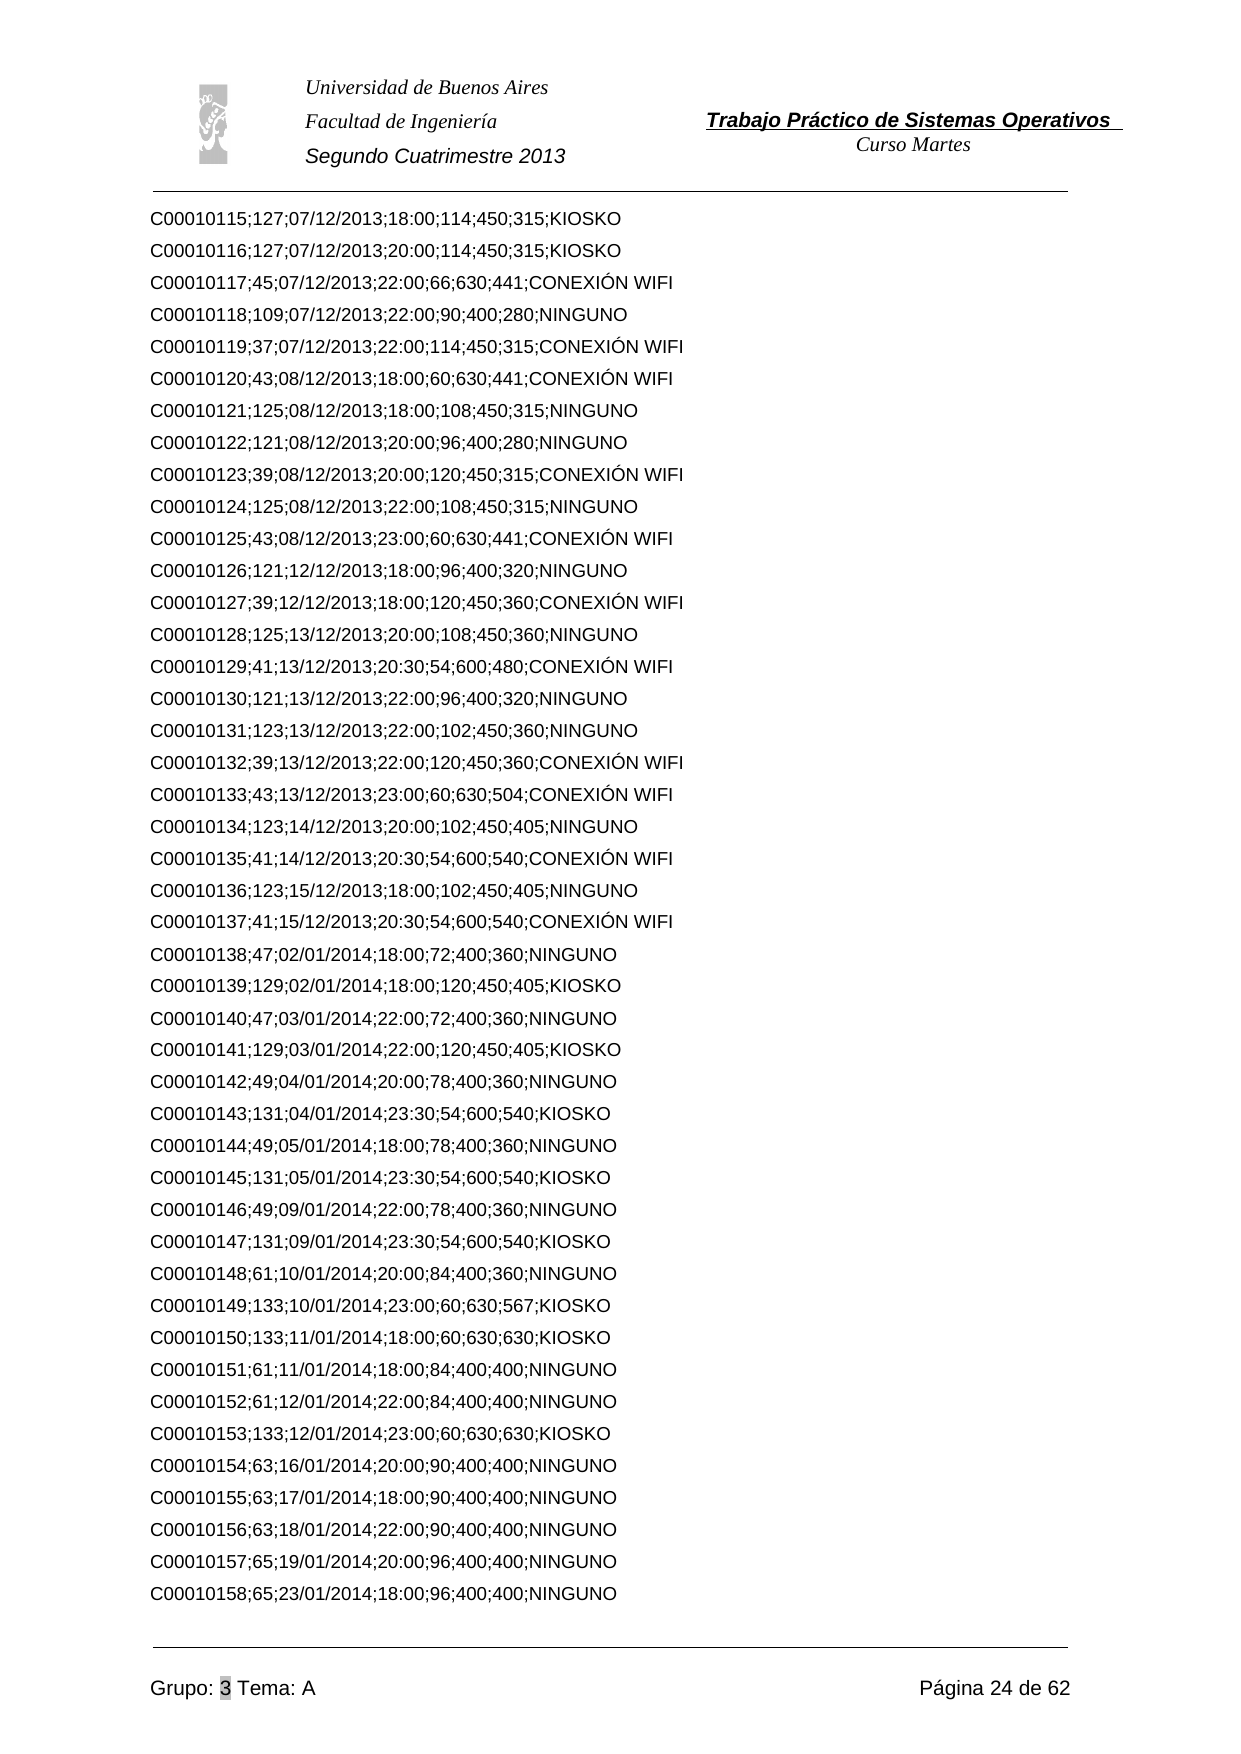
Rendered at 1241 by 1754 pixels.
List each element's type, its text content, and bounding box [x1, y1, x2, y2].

text C00010153;133;12/01/2014;23:00;60;630;630;KIOSKO [150, 1423, 1090, 1444]
text C00010141;129;03/01/2014;22:00;120;450;405;KIOSKO [150, 1039, 1090, 1061]
text C00010150;133;11/01/2014;18:00;60;630;630;KIOSKO [150, 1327, 1090, 1349]
text C00010143;131;04/01/2014;23:30;54;600;540;KIOSKO [150, 1103, 1090, 1125]
text C00010142;49;04/01/2014;20:00;78;400;360;NINGUNO [150, 1071, 1090, 1093]
text C00010135;41;14/12/2013;20:30;54;600;540;CONEXIÓN WIFI [150, 847, 1090, 869]
text C00010152;61;12/01/2014;22:00;84;400;400;NINGUNO [150, 1391, 1090, 1413]
text C00010122;121;08/12/2013;20:00;96;400;280;NINGUNO [150, 432, 1090, 453]
text C00010147;131;09/01/2014;23:30;54;600;540;KIOSKO [150, 1231, 1090, 1253]
text C00010145;131;05/01/2014;23:30;54;600;540;KIOSKO [150, 1167, 1090, 1189]
text C00010157;65;19/01/2014;20:00;96;400;400;NINGUNO [150, 1551, 1090, 1572]
text C00010138;47;02/01/2014;18:00;72;400;360;NINGUNO [150, 943, 1090, 965]
text C00010140;47;03/01/2014;22:00;72;400;360;NINGUNO [150, 1007, 1090, 1029]
text C00010120;43;08/12/2013;18:00;60;630;441;CONEXIÓN WIFI [150, 368, 1090, 389]
text C00010127;39;12/12/2013;18:00;120;450;360;CONEXIÓN WIFI [150, 592, 1090, 613]
text C00010149;133;10/01/2014;23:00;60;630;567;KIOSKO [150, 1295, 1090, 1317]
picture [198, 82, 231, 166]
text C00010151;61;11/01/2014;18:00;84;400;400;NINGUNO [150, 1359, 1090, 1381]
text C00010123;39;08/12/2013;20:00;120;450;315;CONEXIÓN WIFI [150, 464, 1090, 485]
text C00010125;43;08/12/2013;23:00;60;630;441;CONEXIÓN WIFI [150, 528, 1090, 549]
text C00010121;125;08/12/2013;18:00;108;450;315;NINGUNO [150, 400, 1090, 421]
text C00010134;123;14/12/2013;20:00;102;450;405;NINGUNO [150, 815, 1090, 837]
text C00010117;45;07/12/2013;22:00;66;630;441;CONEXIÓN WIFI [150, 272, 1090, 293]
text C00010115;127;07/12/2013;18:00;114;450;315;KIOSKO [150, 208, 1090, 229]
text C00010154;63;16/01/2014;20:00;90;400;400;NINGUNO [150, 1455, 1090, 1477]
text C00010132;39;13/12/2013;22:00;120;450;360;CONEXIÓN WIFI [150, 751, 1090, 773]
text C00010148;61;10/01/2014;20:00;84;400;360;NINGUNO [150, 1263, 1090, 1285]
text C00010128;125;13/12/2013;20:00;108;450;360;NINGUNO [150, 623, 1090, 645]
text C00010129;41;13/12/2013;20:30;54;600;480;CONEXIÓN WIFI [150, 656, 1090, 677]
text C00010130;121;13/12/2013;22:00;96;400;320;NINGUNO [150, 687, 1090, 709]
text C00010119;37;07/12/2013;22:00;114;450;315;CONEXIÓN WIFI [150, 336, 1090, 357]
text C00010133;43;13/12/2013;23:00;60;630;504;CONEXIÓN WIFI [150, 783, 1090, 805]
text C00010146;49;09/01/2014;22:00;78;400;360;NINGUNO [150, 1199, 1090, 1221]
text C00010118;109;07/12/2013;22:00;90;400;280;NINGUNO [150, 304, 1090, 325]
text C00010139;129;02/01/2014;18:00;120;450;405;KIOSKO [150, 975, 1090, 997]
text C00010136;123;15/12/2013;18:00;102;450;405;NINGUNO [150, 879, 1090, 901]
text C00010156;63;18/01/2014;22:00;90;400;400;NINGUNO [150, 1519, 1090, 1541]
text C00010124;125;08/12/2013;22:00;108;450;315;NINGUNO [150, 496, 1090, 517]
text C00010144;49;05/01/2014;18:00;78;400;360;NINGUNO [150, 1135, 1090, 1157]
text C00010155;63;17/01/2014;18:00;90;400;400;NINGUNO [150, 1487, 1090, 1508]
text C00010131;123;13/12/2013;22:00;102;450;360;NINGUNO [150, 719, 1090, 741]
text C00010126;121;12/12/2013;18:00;96;400;320;NINGUNO [150, 559, 1090, 581]
text C00010158;65;23/01/2014;18:00;96;400;400;NINGUNO [150, 1583, 1090, 1604]
text C00010137;41;15/12/2013;20:30;54;600;540;CONEXIÓN WIFI [150, 911, 1090, 933]
text C00010116;127;07/12/2013;20:00;114;450;315;KIOSKO [150, 240, 1090, 261]
